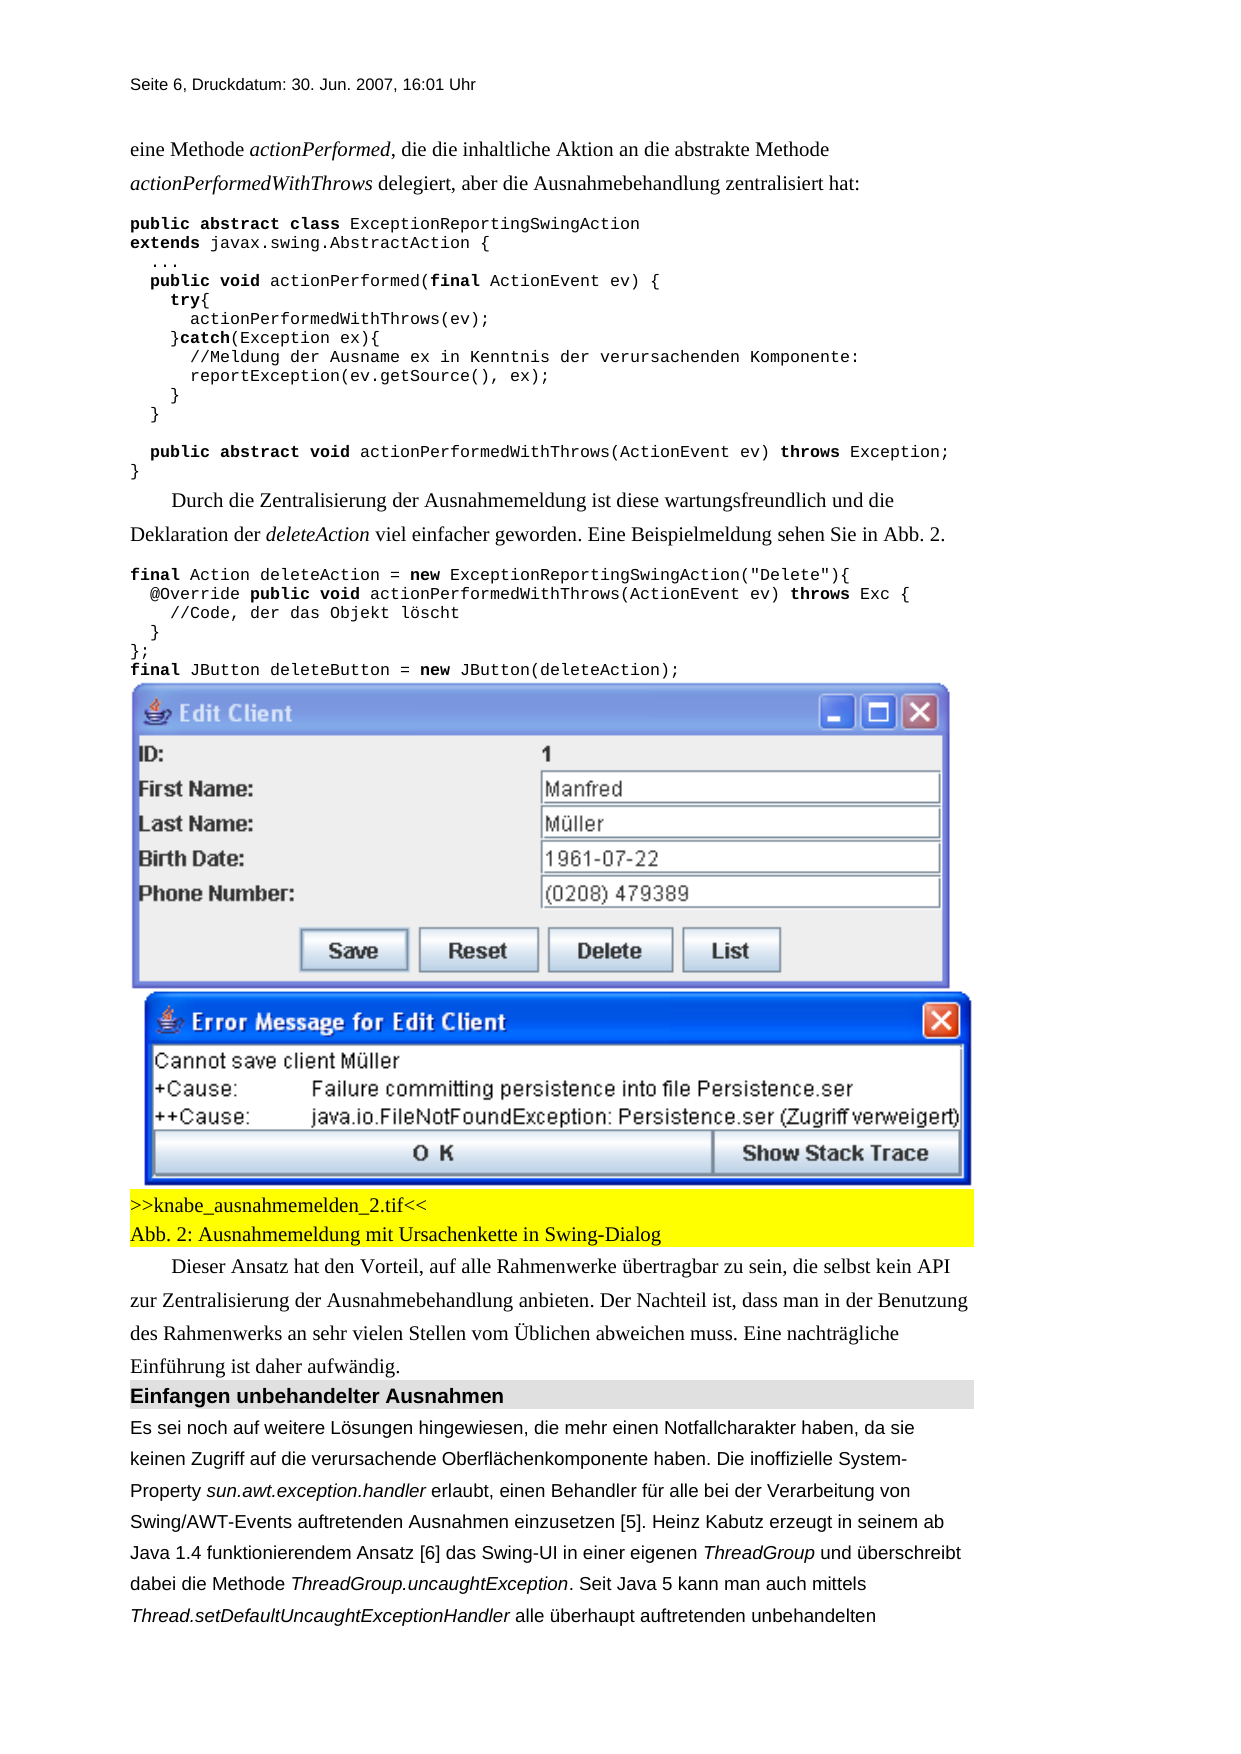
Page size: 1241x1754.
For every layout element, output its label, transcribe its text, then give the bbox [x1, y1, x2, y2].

text >>knabe_ausnahmemelden_2.tif<< [130, 1189, 974, 1218]
text public void actionPerformed(final ActionEvent ev) { [130, 272, 974, 291]
text reportException(ev.getSource(), ex); [130, 367, 974, 386]
text @Override public void actionPerformedWithThrows(ActionEvent ev) throws Exc { [130, 586, 974, 604]
text Einfangen unbehandelter Ausnahmen [130, 1380, 974, 1409]
text ... [130, 253, 974, 272]
text Es sei noch auf weitere Lösungen hingewiesen, die mehr einen Notfallcharakter haben, da sie keinen Zugriff auf die verursachende Oberflächenkomponente haben. Die inoffizielle System-Property sun.awt.exception.handler erlaubt, einen Behandler für alle bei der Verarbeitung von Swing/AWT-Events auftretenden Ausnahmen einzusetzen [5]. Heinz Kabutz erzeugt in seinem ab Java 1.4 funktionierendem Ansatz [6] das Swing-UI in einer eigenen ThreadGroup und überschreibt dabei die Methode ThreadGroup.uncaughtException. Seit Java 5 kann man auch mittels Thread.setDefaultUncaughtExceptionHandler alle überhaupt auftretenden unbehandelten [130, 1409, 974, 1628]
text final Action deleteAction = new ExceptionReportingSwingAction("Delete"){ [130, 567, 974, 586]
text actionPerformedWithThrows(ev); [130, 310, 974, 329]
text } [130, 386, 974, 405]
text Durch die Zentralisierung der Ausnahmemeldung ist diese wartungsfreundlich und die Deklaration der deleteAction viel einfacher geworden. Eine Beispielmeldung sehen Sie in Abb. 2. [130, 481, 974, 548]
text }; [130, 642, 974, 661]
text Dieser Ansatz hat den Vorteil, auf alle Rahmenwerke übertragbar zu sein, die selbst kein API zur Zentralisierung der Ausnahmebehandlung anbieten. Der Nachteil ist, dass man in der Benutzung des Rahmenwerks an sehr vielen Stellen vom Üblichen abweichen muss. Eine nachträgliche Einführung ist daher aufwändig. [130, 1247, 974, 1380]
text public abstract class ExceptionReportingSwingAction extends javax.swing.AbstractAction { [130, 216, 974, 253]
text } [130, 405, 974, 424]
text final JButton deleteButton = new JButton(deleteAction); [130, 661, 974, 680]
text public abstract void actionPerformedWithThrows(ActionEvent ev) throws Exception; [130, 443, 974, 462]
text Abb. 2: Ausnahmemeldung mit Ursachenkette in Swing-Dialog [130, 1218, 974, 1247]
text }catch(Exception ex){ [130, 329, 974, 348]
text } [130, 623, 974, 642]
text //Meldung der Ausname ex in Kenntnis der verursachenden Komponente: [130, 348, 974, 367]
text //Code, der das Objekt löscht [130, 604, 974, 623]
text eine Methode actionPerformed, die die inhaltliche Aktion an die abstrakte Methode actionPerformedWithThrows delegiert, aber die Ausnahmebehandlung zentralisiert hat: [130, 130, 974, 197]
text try{ [130, 291, 974, 310]
text } [130, 462, 974, 481]
picture [129, 680, 975, 1189]
